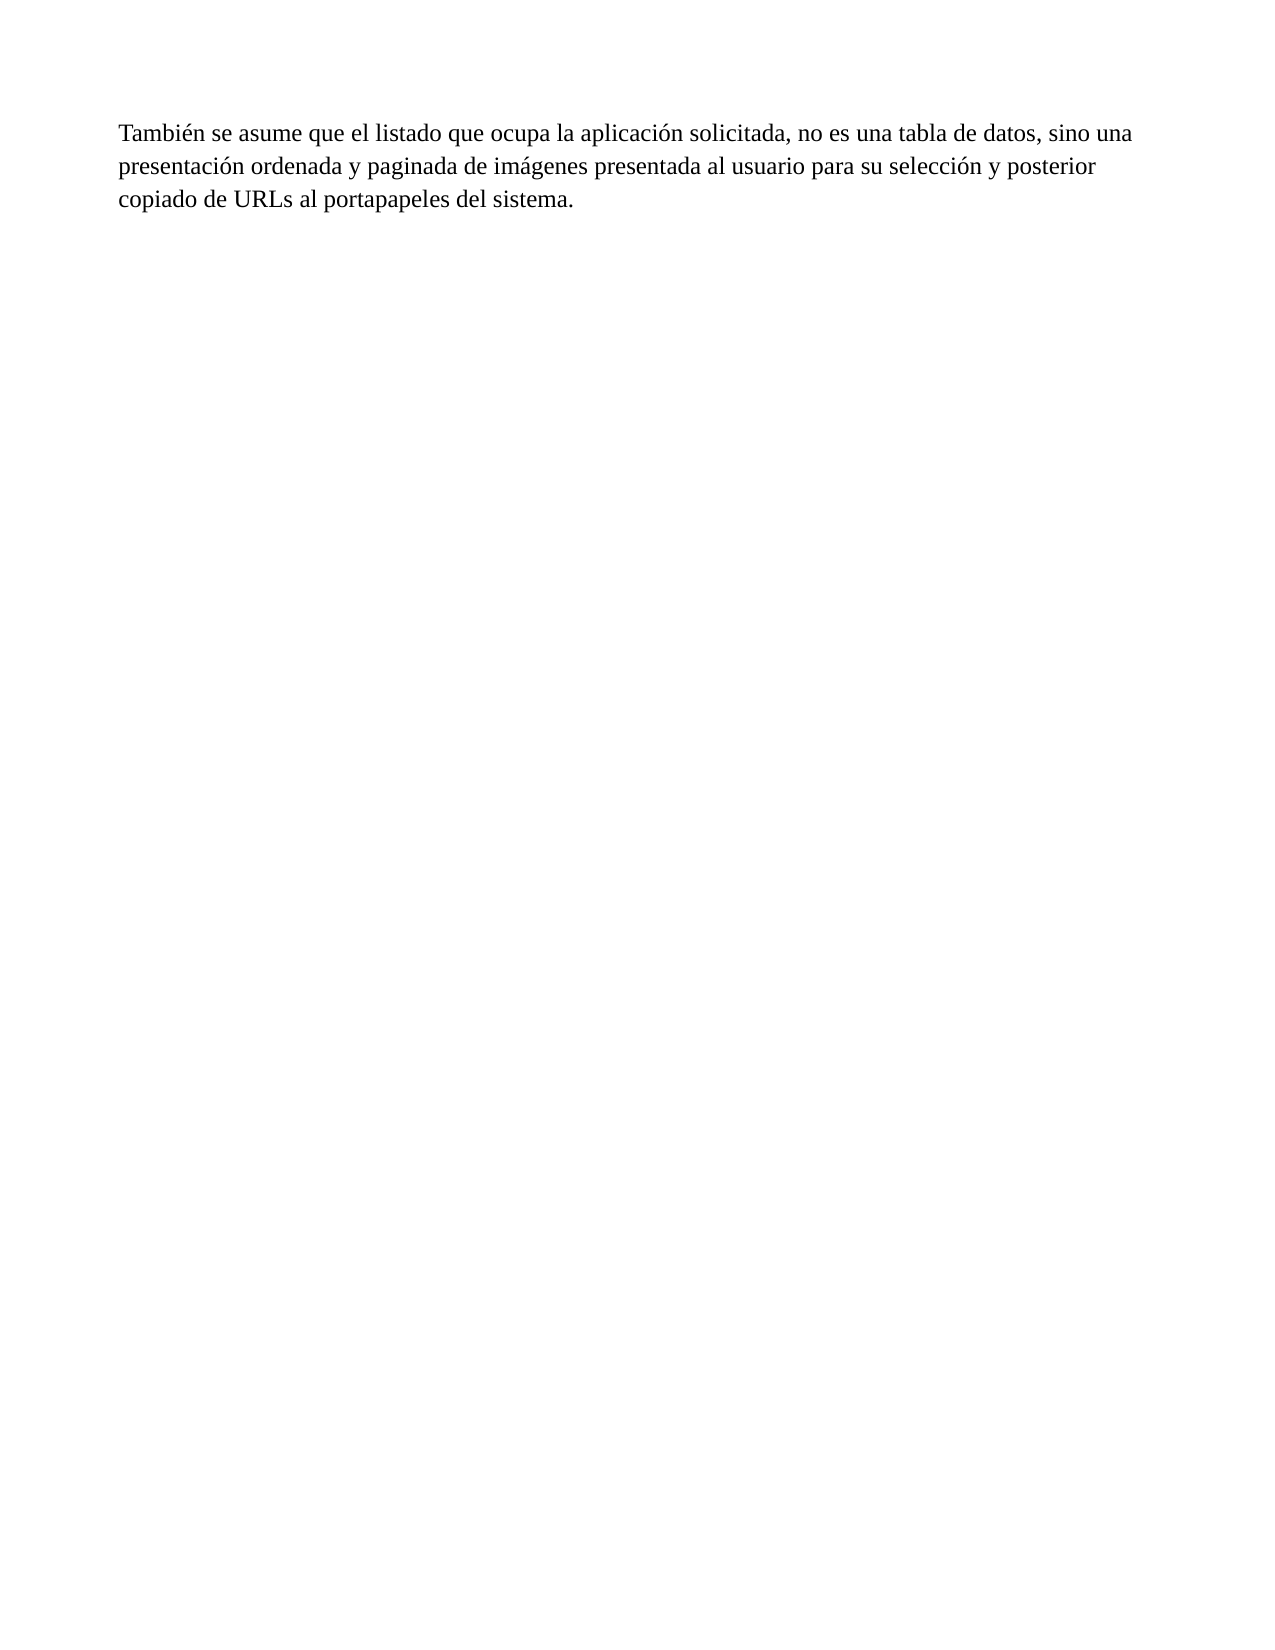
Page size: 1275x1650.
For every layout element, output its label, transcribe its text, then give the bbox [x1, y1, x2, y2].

text También se asume que el listado que ocupa la aplicación solicitada, no es una tabla de datos, sino una presentación ordenada y paginada de imágenes presentada al usuario para su selección y posterior copiado de URLs al portapapeles del sistema. [118, 118, 1157, 213]
